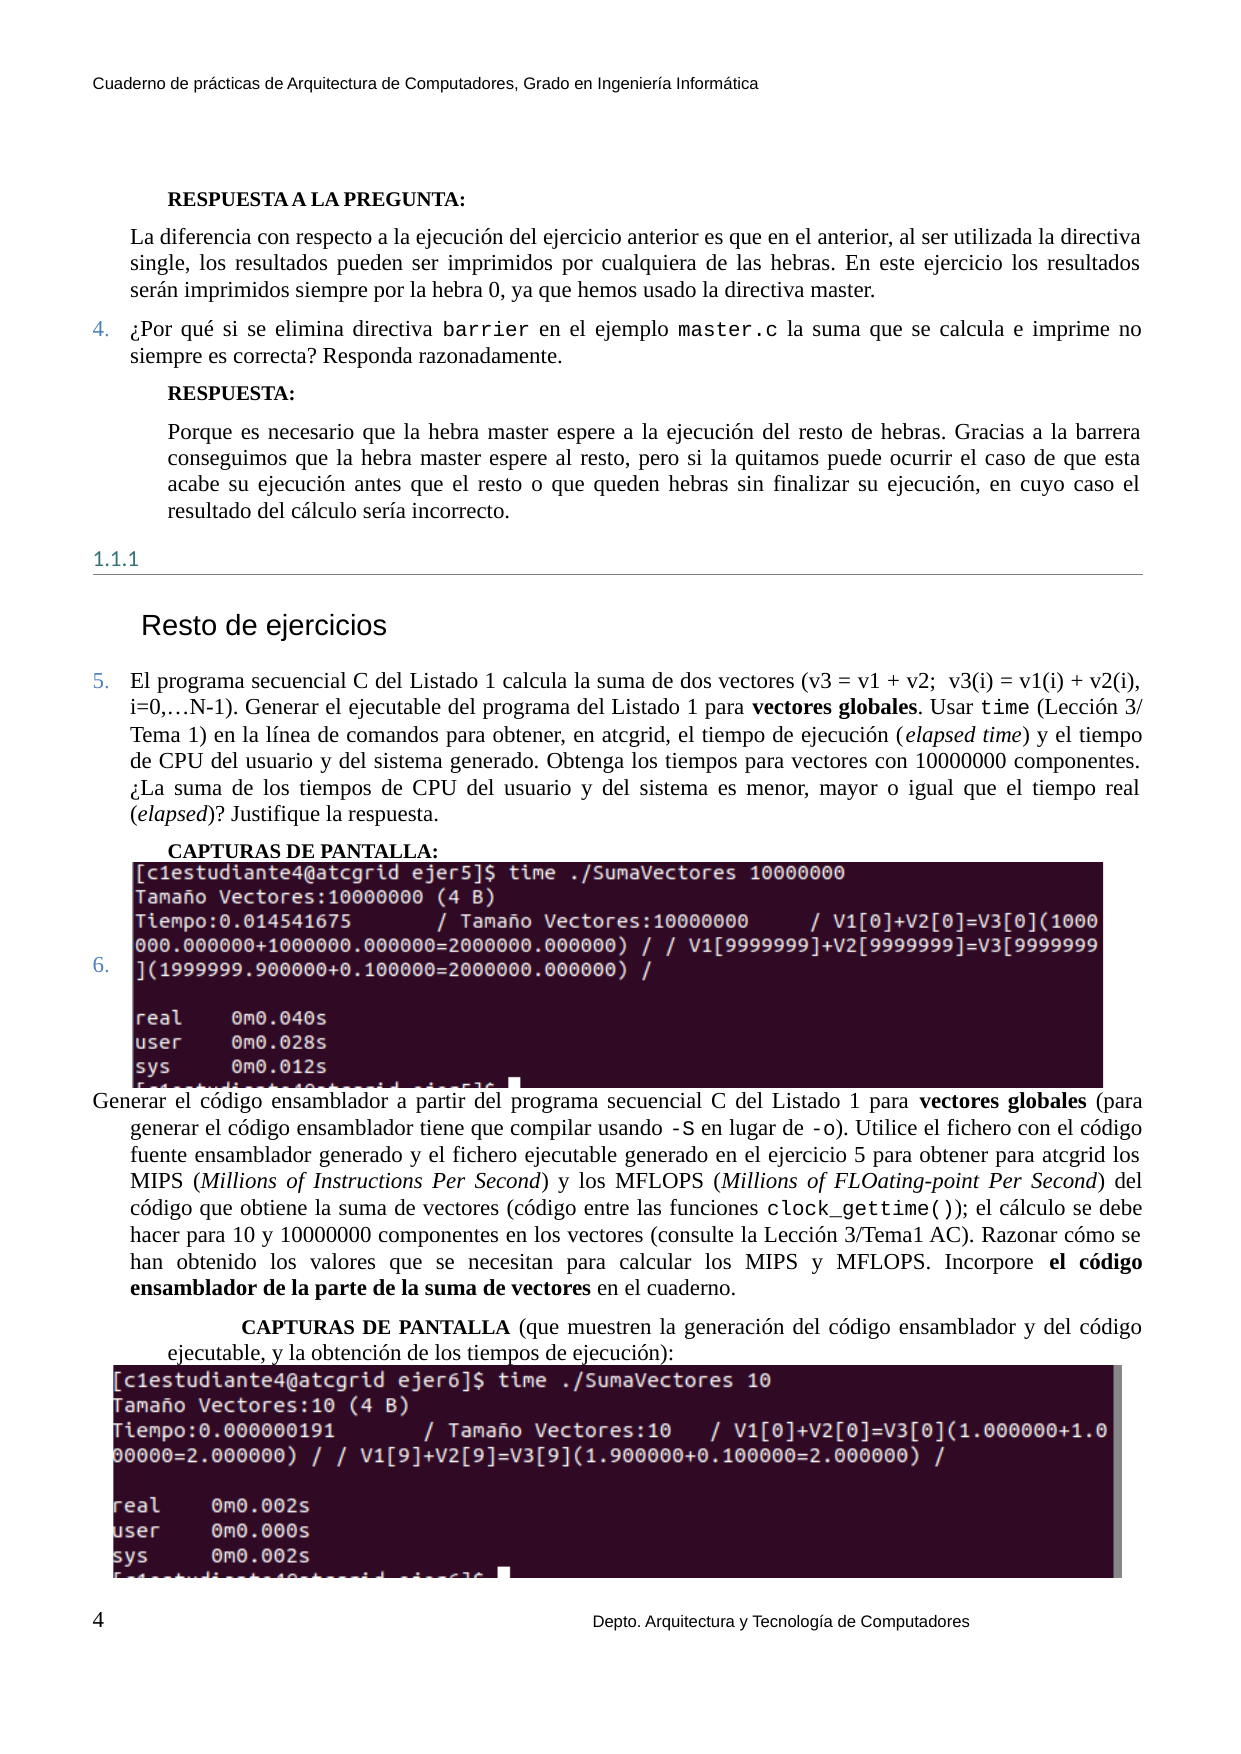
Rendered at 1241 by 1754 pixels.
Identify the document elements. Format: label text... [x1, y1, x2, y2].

text RESPUESTA: [167, 381, 1143, 405]
list El programa secuencial C del Listado 1 calcula la suma de dos vectores (v3 = v1 + v2; v3(i) = v1(i) + v2(i), i=0,…N-1). Generar el ejecutable del programa del Listado 1 para vectores globales. Usar time (Lección 3/ Tema 1) en la línea de comandos para obtener, en atcgrid, el tiempo de ejecución (elapsed time) y el tiempo de CPU del usuario y del sistema generado. Obtenga los tiempos para vectores con 10000000 componentes. ¿La suma de los tiempos de CPU del usuario y del sistema es menor, mayor o igual que el tiempo real (elapsed)? Justifique la respuesta. [92, 667, 1143, 826]
text Porque es necesario que la hebra master espere a la ejecución del resto de hebras. Gracias a la barrera conseguimos que la hebra master espere al resto, pero si la quitamos puede ocurrir el caso de que esta acabe su ejecución antes que el resto o que queden hebras sin finalizar su ejecución, en cuyo caso el resultado del cálculo sería incorrecto. [167, 418, 1143, 523]
text La diferencia con respecto a la ejecución del ejercicio anterior es que en el anterior, al ser utilizada la directiva single, los resultados pueden ser imprimidos por cualquiera de las hebras. En este ejercicio los resultados serán imprimidos siempre por la hebra 0, ya que hemos usado la directiva master. [130, 223, 1143, 302]
subtitle Resto de ejercicios [92, 608, 1143, 642]
text CAPTURAS DE PANTALLA: [167, 839, 1143, 863]
list ¿Por qué si se elimina directiva barrier en el ejemplo master.c la suma que se calcula e imprime no siempre es correcta? Responda razonadamente. [92, 315, 1143, 369]
text RESPUESTA A LA PREGUNTA: [167, 187, 1143, 211]
list Generar el código ensamblador a partir del programa secuencial C del Listado 1 para vectores globales (para generar el código ensamblador tiene que compilar usando -S en lugar de -o). Utilice el fichero con el código fuente ensamblador generado y el fichero ejecutable generado en el ejercicio 5 para obtener para atcgrid los MIPS (Millions of Instructions Per Second) y los MFLOPS (Millions of FLOating-point Per Second) del código que obtiene la suma de vectores (código entre las funciones clock_gettime()); el cálculo se debe hacer para 10 y 10000000 componentes en los vectores (consulte la Lección 3/Tema1 AC). Razonar cómo se han obtenido los valores que se necesitan para calcular los MIPS y MFLOPS. Incorpore el código ensamblador de la parte de la suma de vectores en el cuaderno. [92, 951, 1143, 1301]
list CAPTURAS DE PANTALLA (que muestren la generación del código ensamblador y del código ejecutable, y la obtención de los tiempos de ejecución): [167, 1313, 1143, 1366]
